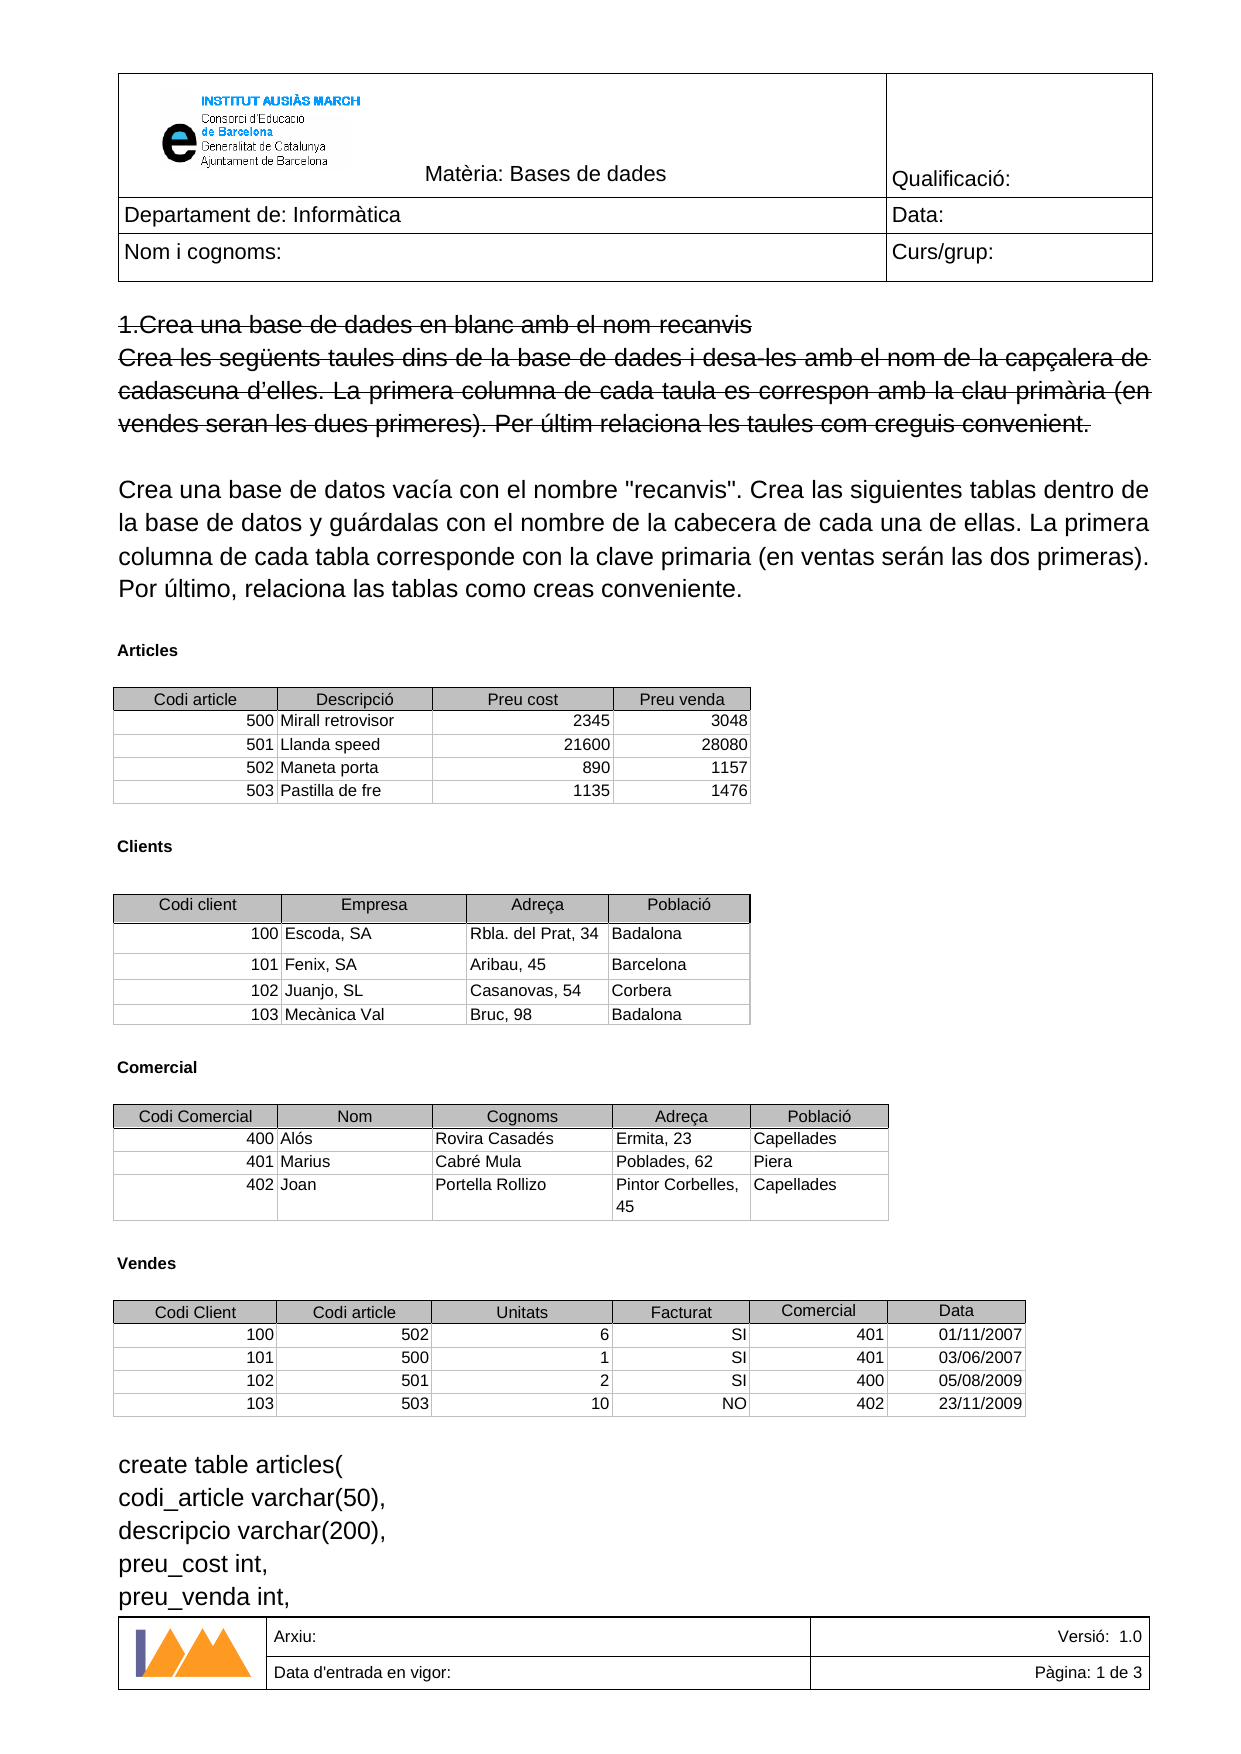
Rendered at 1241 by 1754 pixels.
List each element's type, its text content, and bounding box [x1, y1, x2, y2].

table_cell Pintor Corbelles, 45 [613, 1175, 750, 1219]
table_cell [432, 1081, 613, 1104]
table_cell 501 [277, 1371, 431, 1393]
picture [126, 1617, 259, 1688]
table_cell Badalona [609, 924, 749, 953]
text Crea les següents taules dins de la base de dades i desa-les amb el nom de la capçalera de cadascuna d’elles. La primera columna de cada taula es correspon amb la clau primària (en vendes seran les dues primeres). Per últim relaciona les taules com creguis convenient. [118, 343, 1152, 392]
table_cell [467, 866, 608, 894]
table_header [613, 641, 751, 664]
table_header [281, 837, 467, 866]
table_cell Unitats [432, 1301, 612, 1323]
table_header [613, 1058, 750, 1081]
table_cell Població [751, 1105, 888, 1127]
table_header [467, 837, 608, 866]
table_cell 102 [114, 980, 281, 1003]
table_header [750, 1254, 887, 1277]
table_cell 103 [114, 1394, 276, 1416]
table_cell Joan [278, 1175, 432, 1219]
table_cell Mirall retrovisor [278, 711, 432, 733]
table_header [277, 1058, 432, 1081]
table_cell Badalona [609, 1005, 749, 1024]
table_cell 05/08/2009 [888, 1371, 1025, 1393]
table_cell SI [613, 1371, 749, 1393]
table_cell [432, 664, 613, 687]
table_cell 503 [114, 781, 277, 803]
table_cell Cabré Mula [433, 1152, 612, 1174]
table_cell 102 [114, 1371, 276, 1393]
table_cell Aribau, 45 [467, 954, 608, 979]
table_cell [114, 866, 281, 894]
table_cell 1 [432, 1348, 612, 1370]
table_cell [114, 664, 277, 687]
table_header [432, 1254, 612, 1277]
table_cell [750, 1081, 888, 1104]
table_cell Data [888, 1301, 1025, 1323]
table_cell NO [613, 1394, 749, 1416]
table_cell Portella Rollizo [433, 1175, 612, 1219]
table_header Vendes [114, 1254, 277, 1277]
table_cell 401 [114, 1152, 277, 1174]
list Crea una base de dades en blanc amb el nom recanvis [118, 310, 1152, 339]
table_cell Codi article [114, 688, 277, 710]
table_header [432, 641, 613, 664]
table_cell [887, 1277, 1025, 1300]
table_cell Adreça [613, 1105, 750, 1127]
table_cell Facturat [613, 1301, 749, 1323]
table_cell Codi client [114, 895, 281, 922]
table_cell Juanjo, SL [282, 980, 466, 1003]
table_cell 402 [114, 1175, 277, 1219]
table_cell Alós [278, 1129, 432, 1151]
table_header Clients [114, 837, 281, 866]
table_cell Escoda, SA [282, 924, 466, 953]
table_cell 01/11/2007 [888, 1324, 1025, 1347]
table_cell Maneta porta [278, 758, 432, 780]
text create table articles( [118, 1450, 1152, 1479]
table_cell 3048 [614, 711, 750, 733]
text codi_article varchar(50), [118, 1483, 1152, 1512]
table_cell 100 [114, 924, 281, 953]
table_cell [613, 664, 751, 687]
text Crea una base de datos vacía con el nombre "recanvis". Crea las siguientes tablas dentro de la base de datos y guárdalas con el nombre de la cabecera de cada una de ellas. La primera columna de cada tabla corresponde con la clave primaria (en ventas serán las dos primeras). Por último, relaciona las tablas como creas conveniente. [118, 475, 1152, 603]
table_header [887, 1254, 1025, 1277]
table_cell 6 [432, 1324, 612, 1347]
table_header [612, 1254, 750, 1277]
table_cell 2 [432, 1371, 612, 1393]
table_cell Preu cost [433, 688, 613, 710]
table_cell 1135 [433, 781, 613, 803]
table_cell Adreça [467, 895, 608, 922]
table_cell Rbla. del Prat, 34 [467, 924, 608, 953]
table_cell 2345 [433, 711, 613, 733]
table_header [608, 837, 750, 866]
table_cell SI [613, 1324, 749, 1347]
text Crea les següents taules dins de la base de dades i desa-les amb el nom de la capçalera de cadascuna d’elles. La primera columna de cada taula es correspon amb la clau primària (en vendes seran les dues primeres). Per últim relaciona les taules com creguis convenient. [118, 393, 1152, 438]
table_cell 401 [750, 1348, 887, 1370]
table_header Comercial [114, 1058, 277, 1081]
table_cell 401 [750, 1324, 887, 1347]
table_cell 402 [750, 1394, 887, 1416]
table_cell 400 [750, 1371, 887, 1393]
table_cell 502 [277, 1324, 431, 1347]
table_cell Barcelona [609, 954, 749, 979]
table_cell Descripció [278, 688, 432, 710]
table_cell 03/06/2007 [888, 1348, 1025, 1370]
table_cell [277, 664, 432, 687]
table_cell 21600 [433, 735, 613, 757]
table_cell [750, 1277, 887, 1300]
table_cell Corbera [609, 980, 749, 1003]
table_cell [281, 866, 467, 894]
table_cell Població [609, 895, 749, 922]
table_cell 1157 [614, 758, 750, 780]
table_cell Casanovas, 54 [467, 980, 608, 1003]
table_cell [277, 1277, 432, 1300]
table_cell Llanda speed [278, 735, 432, 757]
table_cell 503 [277, 1394, 431, 1416]
table_cell 1476 [614, 781, 750, 803]
table_cell Ermita, 23 [613, 1129, 750, 1151]
table_cell Marius [278, 1152, 432, 1174]
text descripcio varchar(200), [118, 1516, 1152, 1545]
table_cell SI [613, 1348, 749, 1370]
table_cell Piera [751, 1152, 888, 1174]
table_header [750, 1058, 888, 1081]
picture [161, 87, 367, 173]
table_cell [612, 1277, 750, 1300]
table_cell Capellades [751, 1175, 888, 1219]
table_cell [613, 1081, 750, 1104]
table_cell 10 [432, 1394, 612, 1416]
table_cell Bruc, 98 [467, 1005, 608, 1024]
table_cell 500 [277, 1348, 431, 1370]
table_cell [114, 1081, 277, 1104]
table_cell 502 [114, 758, 277, 780]
table_cell Comercial [750, 1301, 887, 1323]
table_header [277, 1254, 432, 1277]
table_cell 103 [114, 1005, 281, 1024]
table_cell Capellades [751, 1129, 888, 1151]
text preu_cost int, [118, 1549, 1152, 1578]
table_cell 28080 [614, 735, 750, 757]
table_cell Codi article [277, 1301, 431, 1323]
table_cell 23/11/2009 [888, 1394, 1025, 1416]
table_cell Pastilla de fre [278, 781, 432, 803]
table_cell [608, 866, 750, 894]
table_header Articles [114, 641, 277, 664]
table_cell Mecànica Val [282, 1005, 466, 1024]
table_cell 890 [433, 758, 613, 780]
table_cell [277, 1081, 432, 1104]
table_cell 500 [114, 711, 277, 733]
table_cell Codi Comercial [114, 1105, 277, 1127]
table_cell Preu venda [614, 688, 750, 710]
table_cell 501 [114, 735, 277, 757]
table_cell 100 [114, 1324, 276, 1347]
table_header [277, 641, 432, 664]
table_cell Codi Client [114, 1301, 276, 1323]
text preu_venda int, [118, 1582, 1152, 1611]
table_cell 101 [114, 954, 281, 979]
table_cell 101 [114, 1348, 276, 1370]
table_cell [114, 1277, 277, 1300]
table_cell Nom [278, 1105, 432, 1127]
table_header [432, 1058, 613, 1081]
table_cell [432, 1277, 612, 1300]
table_cell Rovira Casadés [433, 1129, 612, 1151]
table_cell Poblades, 62 [613, 1152, 750, 1174]
table_cell 400 [114, 1129, 277, 1151]
table_cell Empresa [282, 895, 466, 922]
table_cell Cognoms [433, 1105, 612, 1127]
table_cell Fenix, SA [282, 954, 466, 979]
